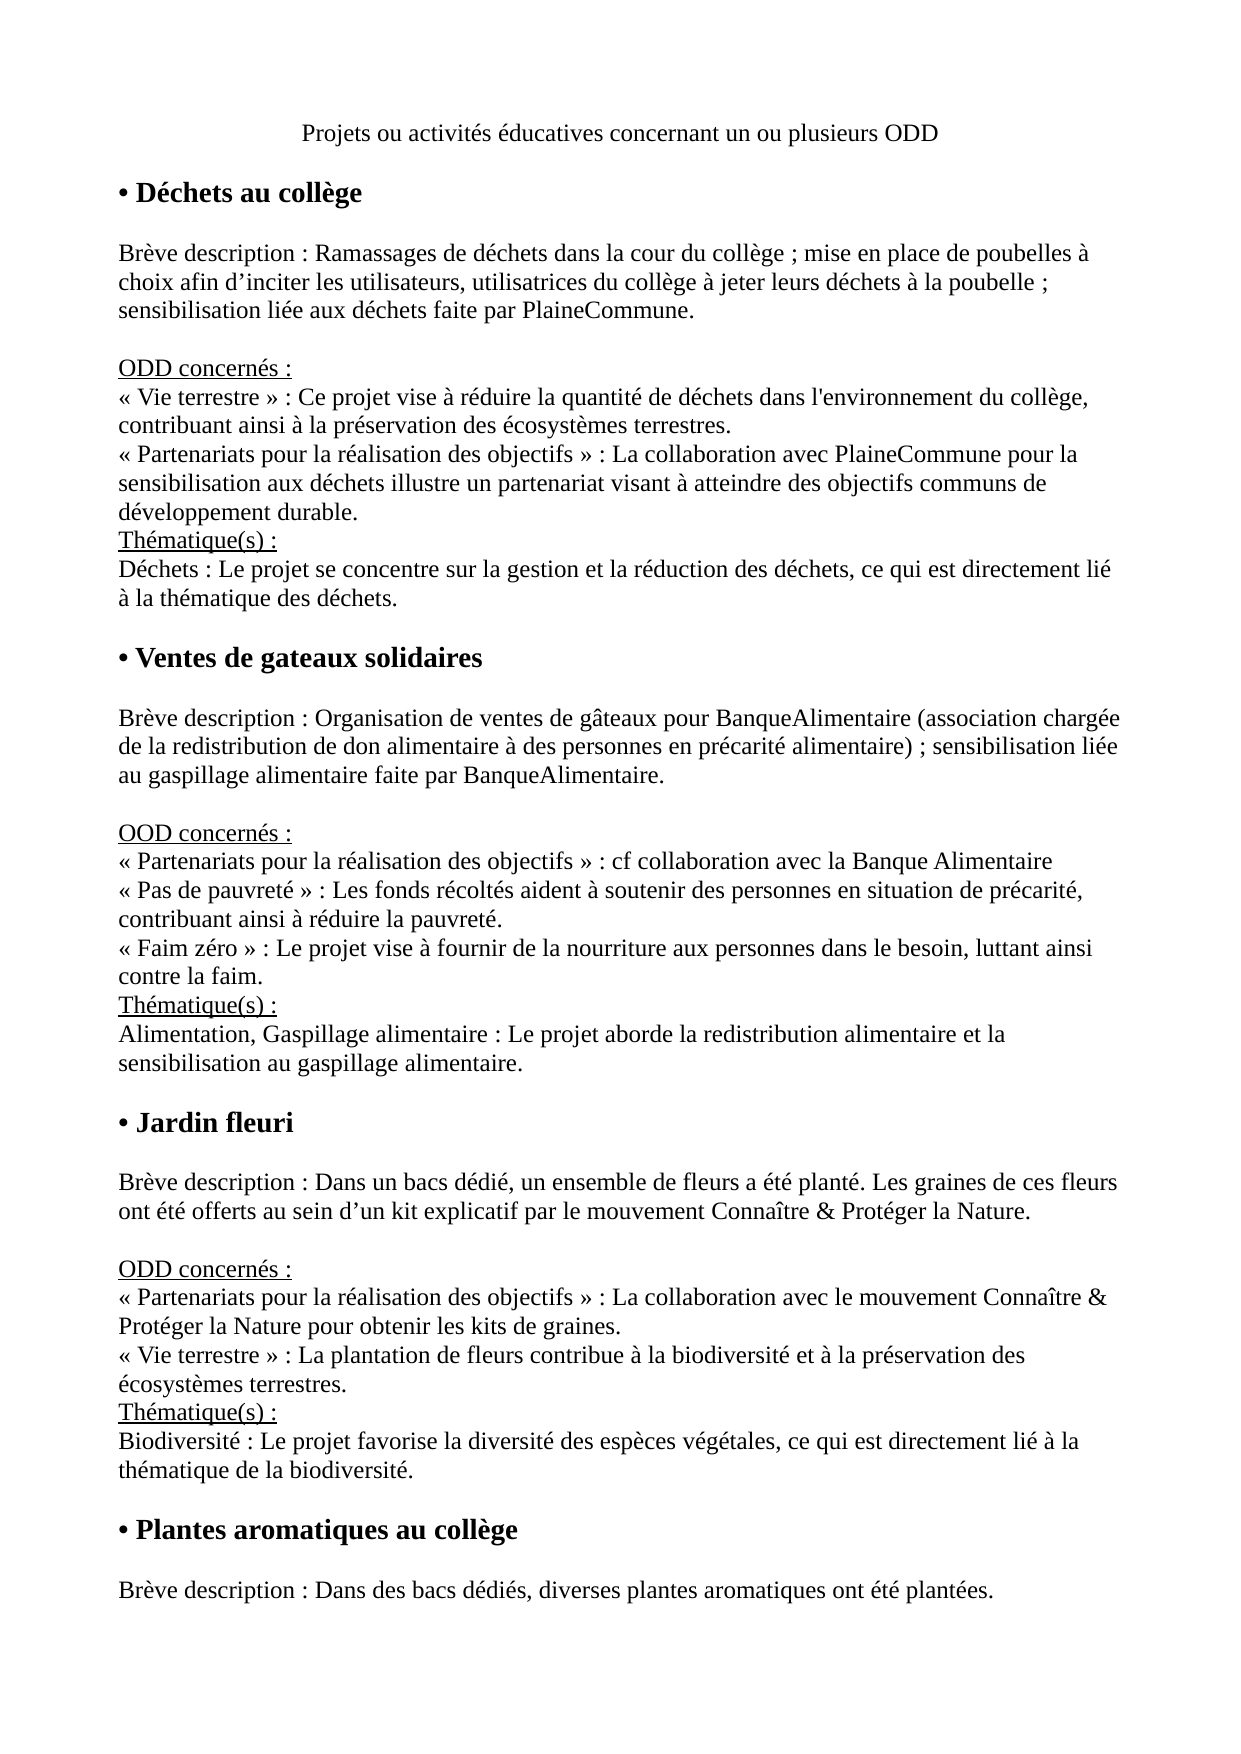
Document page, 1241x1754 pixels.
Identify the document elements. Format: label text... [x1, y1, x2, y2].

text Thématique(s) : [118, 990, 1122, 1019]
text Biodiversité : Le projet favorise la diversité des espèces végétales, ce qui est directement lié à la thématique de la biodiversité. [118, 1426, 1122, 1484]
text Brève description : Dans un bacs dédié, un ensemble de fleurs a été planté. Les graines de ces fleurs ont été offerts au sein d’un kit explicatif par le mouvement Connaître & Protéger la Nature. [118, 1167, 1122, 1225]
text ODD concernés : [118, 353, 1122, 382]
text « Partenariats pour la réalisation des objectifs » : cf collaboration avec la Banque Alimentaire [118, 846, 1122, 875]
text « Faim zéro » : Le projet vise à fournir de la nourriture aux personnes dans le besoin, luttant ainsi contre la faim. [118, 933, 1122, 990]
text • Plantes aromatiques au collège [118, 1512, 1122, 1546]
text OOD concernés : [118, 818, 1122, 846]
text Brève description : Dans des bacs dédiés, diverses plantes aromatiques ont été plantées. [118, 1575, 1122, 1603]
text ODD concernés : [118, 1254, 1122, 1282]
text « Pas de pauvreté » : Les fonds récoltés aident à soutenir des personnes en situation de précarité, contribuant ainsi à réduire la pauvreté. [118, 875, 1122, 933]
text Projets ou activités éducatives concernant un ou plusieurs ODD [118, 118, 1122, 147]
text Brève description : Ramassages de déchets dans la cour du collège ; mise en place de poubelles à choix afin d’inciter les utilisateurs, utilisatrices du collège à jeter leurs déchets à la poubelle ; sensibilisation liée aux déchets faite par PlaineCommune. [118, 238, 1122, 324]
text « Partenariats pour la réalisation des objectifs » : La collaboration avec le mouvement Connaître & Protéger la Nature pour obtenir les kits de graines. [118, 1282, 1122, 1340]
text • Ventes de gateaux solidaires [118, 640, 1122, 674]
text « Vie terrestre » : La plantation de fleurs contribue à la biodiversité et à la préservation des écosystèmes terrestres. [118, 1340, 1122, 1397]
text • Jardin fleuri [118, 1105, 1122, 1139]
text Thématique(s) : [118, 525, 1122, 554]
text « Vie terrestre » : Ce projet vise à réduire la quantité de déchets dans l'environnement du collège, contribuant ainsi à la préservation des écosystèmes terrestres. [118, 382, 1122, 439]
text Brève description : Organisation de ventes de gâteaux pour BanqueAlimentaire (association chargée de la redistribution de don alimentaire à des personnes en précarité alimentaire) ; sensibilisation liée au gaspillage alimentaire faite par BanqueAlimentaire. [118, 703, 1122, 789]
text • Déchets au collège [118, 176, 1122, 209]
text Thématique(s) : [118, 1397, 1122, 1426]
text Alimentation, Gaspillage alimentaire : Le projet aborde la redistribution alimentaire et la sensibilisation au gaspillage alimentaire. [118, 1019, 1122, 1076]
text Déchets : Le projet se concentre sur la gestion et la réduction des déchets, ce qui est directement lié à la thématique des déchets. [118, 554, 1122, 612]
text « Partenariats pour la réalisation des objectifs » : La collaboration avec PlaineCommune pour la sensibilisation aux déchets illustre un partenariat visant à atteindre des objectifs communs de développement durable. [118, 439, 1122, 525]
